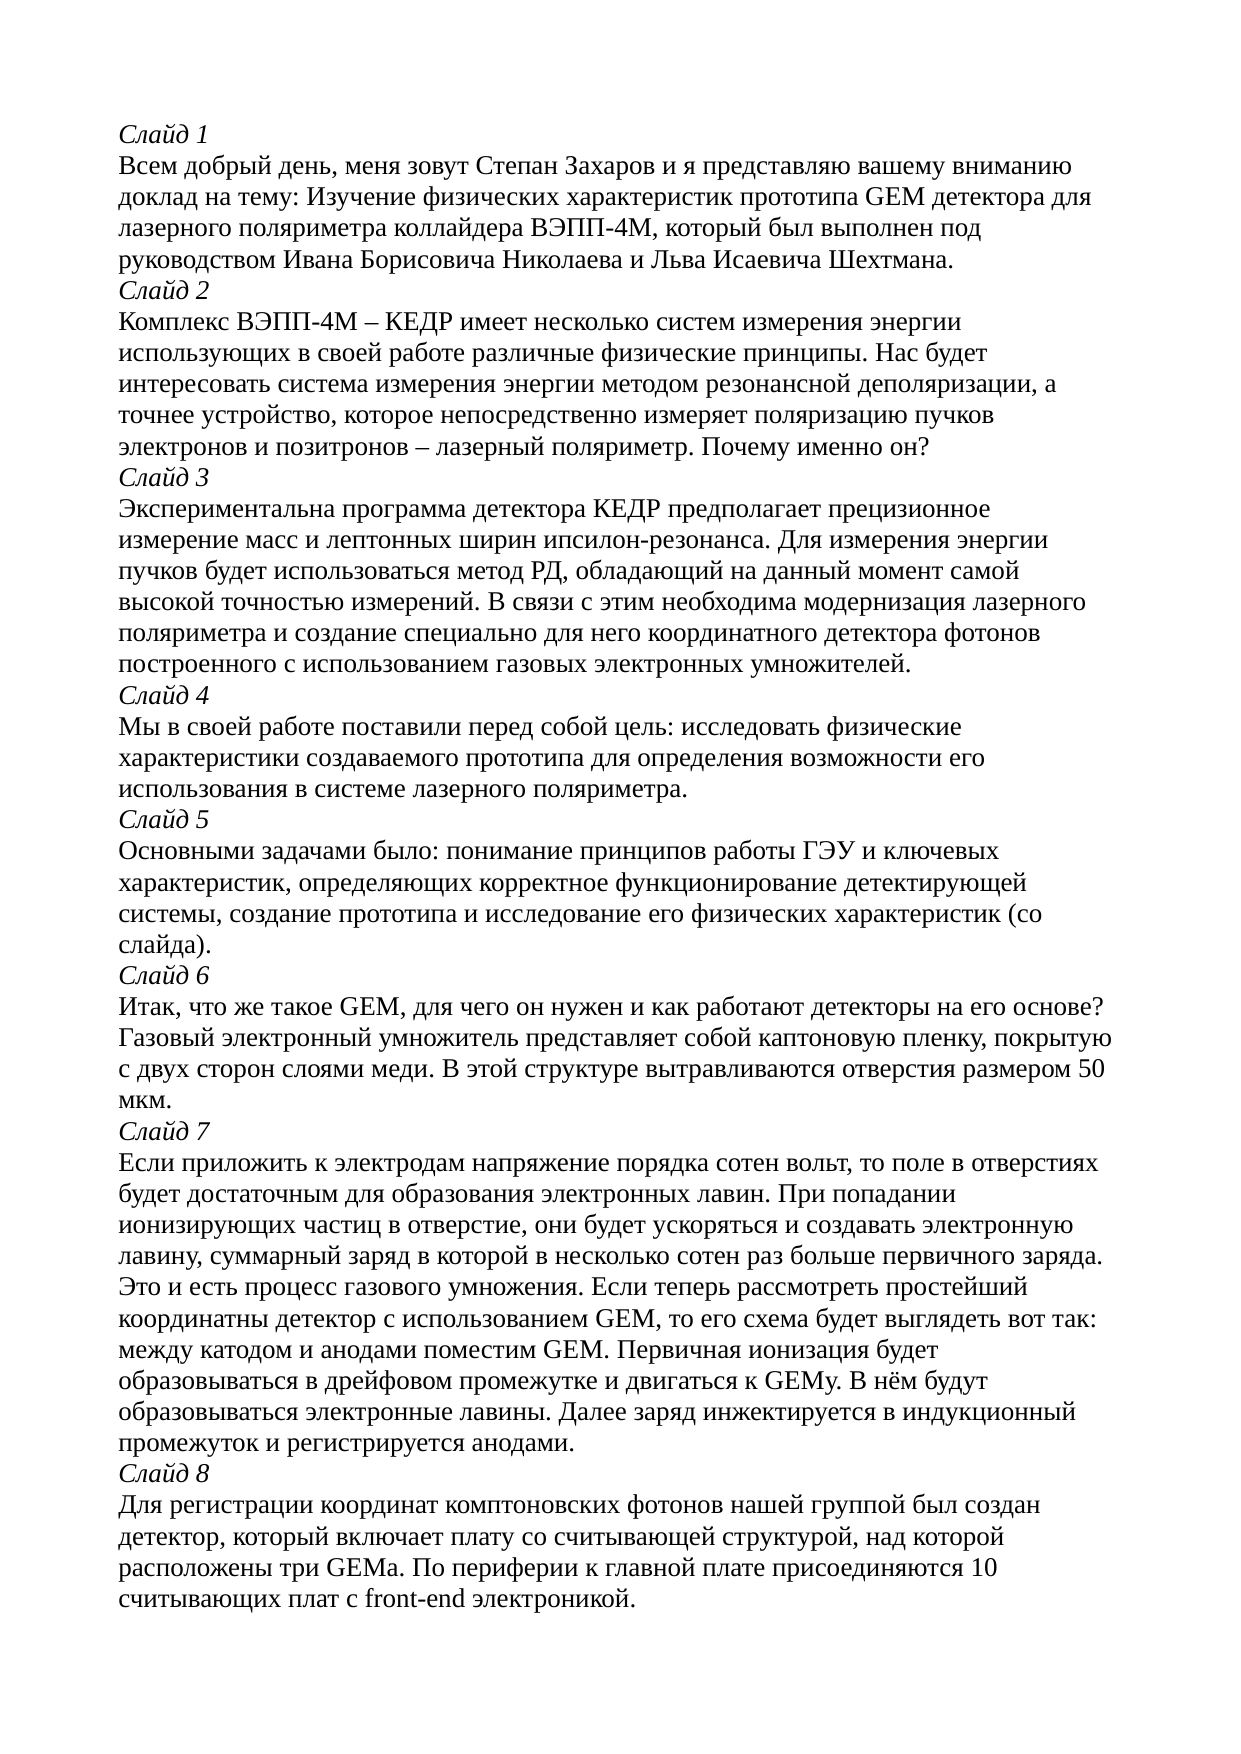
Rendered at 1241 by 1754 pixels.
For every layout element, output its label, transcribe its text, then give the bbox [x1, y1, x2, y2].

text Для регистрации координат комптоновских фотонов нашей группой был создан детектор, который включает плату со считывающей структурой, над которой расположены три GEMa. По периферии к главной плате присоединяются 10 считывающих плат с front-end электроникой. [118, 1488, 1122, 1613]
text Слайд 2 [118, 274, 1122, 305]
text Мы в своей работе поставили перед собой цель: исследовать физические характеристики создаваемого прототипа для определения возможности его использования в системе лазерного поляриметра. [118, 710, 1122, 803]
text Слайд 5 [118, 803, 1122, 834]
text Слайд 3 [118, 461, 1122, 492]
text Основными задачами было: понимание принципов работы ГЭУ и ключевых характеристик, определяющих корректное функционирование детектирующей системы, создание прототипа и исследование его физических характеристик (со слайда). [118, 834, 1122, 959]
text Слайд 1 [118, 118, 1122, 149]
text Слайд 8 [118, 1457, 1122, 1488]
text Всем добрый день, меня зовут Степан Захаров и я представляю вашему вниманию доклад на тему: Изучение физических характеристик прототипа GEM детектора для лазерного поляриметра коллайдера ВЭПП-4М, который был выполнен под руководством Ивана Борисовича Николаева и Льва Исаевича Шехтмана. [118, 149, 1122, 274]
text Слайд 7 [118, 1115, 1122, 1146]
text Комплекс ВЭПП-4М – КЕДР имеет несколько систем измерения энергии использующих в своей работе различные физические принципы. Нас будет интересовать система измерения энергии методом резонансной деполяризации, а точнее устройство, которое непосредственно измеряет поляризацию пучков электронов и позитронов – лазерный поляриметр. Почему именно он? [118, 305, 1122, 461]
text Экспериментальна программа детектора КЕДР предполагает прецизионное измерение масс и лептонных ширин ипсилон-резонанса. Для измерения энергии пучков будет использоваться метод РД, обладающий на данный момент самой высокой точностью измерений. В связи с этим необходима модернизация лазерного поляриметра и создание специально для него координатного детектора фотонов построенного с использованием газовых электронных умножителей. [118, 492, 1122, 679]
text Если приложить к электродам напряжение порядка сотен вольт, то поле в отверстиях будет достаточным для образования электронных лавин. При попадании ионизирующих частиц в отверстие, они будет ускоряться и создавать электронную лавину, суммарный заряд в которой в несколько сотен раз больше первичного заряда. Это и есть процесс газового умножения. Если теперь рассмотреть простейший координатны детектор с использованием GEM, то его схема будет выглядеть вот так: между катодом и анодами поместим GEM. Первичная ионизация будет образовываться в дрейфовом промежутке и двигаться к GEMу. В нём будут образовываться электронные лавины. Далее заряд инжектируется в индукционный промежуток и регистрируется анодами. [118, 1146, 1122, 1457]
text Слайд 6 [118, 959, 1122, 990]
text Итак, что же такое GEM, для чего он нужен и как работают детекторы на его основе? Газовый электронный умножитель представляет собой каптоновую пленку, покрытую с двух сторон слоями меди. В этой структуре вытравливаются отверстия размером 50 мкм. [118, 990, 1122, 1115]
text Слайд 4 [118, 679, 1122, 710]
